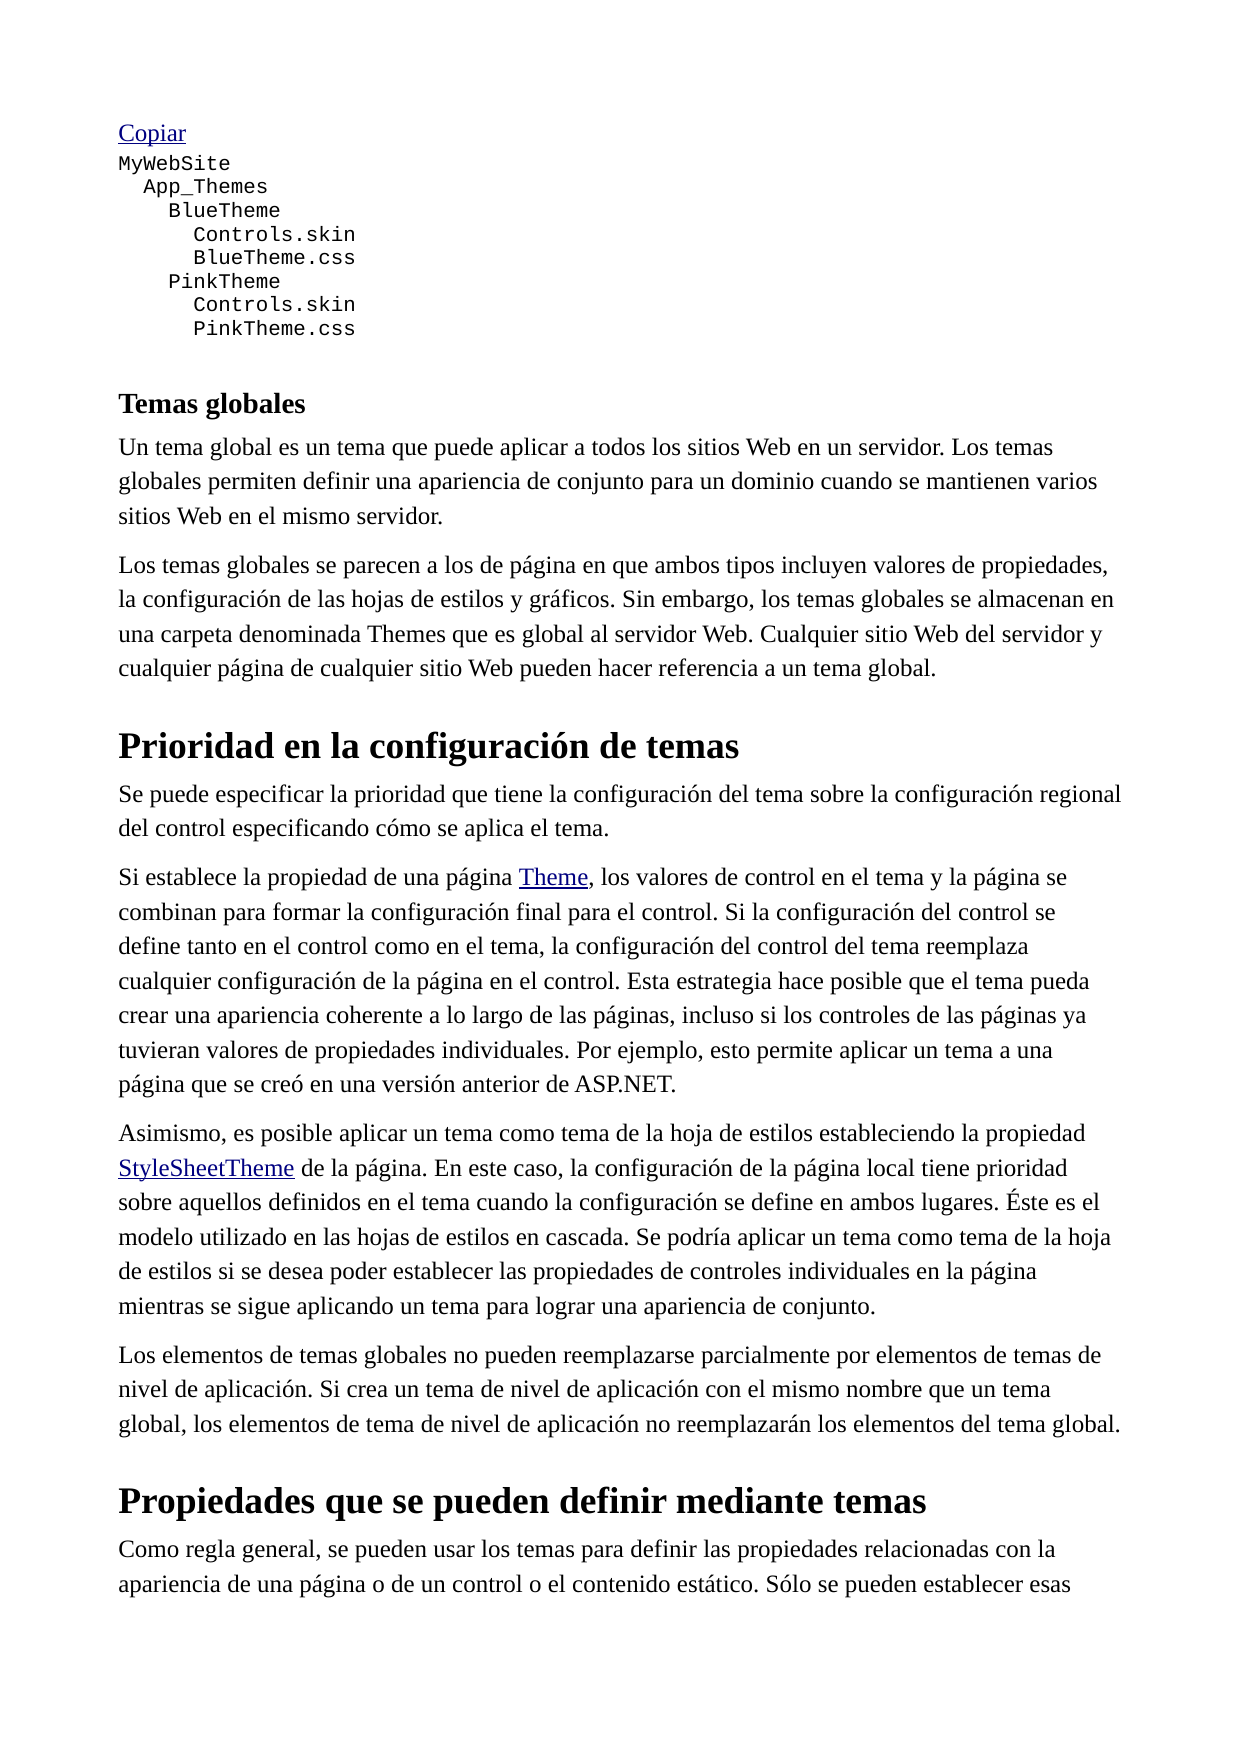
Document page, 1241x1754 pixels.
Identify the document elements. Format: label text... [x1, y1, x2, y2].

text Los temas globales se parecen a los de página en que ambos tipos incluyen valores de propiedades, la configuración de las hojas de estilos y gráficos. Sin embargo, los temas globales se almacenan en una carpeta denominada Themes que es global al servidor Web. Cualquier sitio Web del servidor y cualquier página de cualquier sitio Web pueden hacer referencia a un tema global. [118, 550, 1122, 682]
subtitle Temas globales [118, 386, 1122, 419]
text Copiar [118, 118, 1122, 147]
text Un tema global es un tema que puede aplicar a todos los sitios Web en un servidor. Los temas globales permiten definir una apariencia de conjunto para un dominio cuando se mantienen varios sitios Web en el mismo servidor. [118, 432, 1122, 529]
text PinkTheme [118, 271, 1122, 294]
text Controls.skin [118, 294, 1122, 318]
text Si establece la propiedad de una página Theme, los valores de control en el tema y la página se combinan para formar la configuración final para el control. Si la configuración del control se define tanto en el control como en el tema, la configuración del control del tema reemplaza cualquier configuración de la página en el control. Esta estrategia hace posible que el tema pueda crear una apariencia coherente a lo largo de las páginas, incluso si los controles de las páginas ya tuvieran valores de propiedades individuales. Por ejemplo, esto permite aplicar un tema a una página que se creó en una versión anterior de ASP.NET. [118, 862, 1122, 1098]
text MyWebSite [118, 153, 1122, 176]
text Asimismo, es posible aplicar un tema como tema de la hoja de estilos estableciendo la propiedad StyleSheetTheme de la página. En este caso, la configuración de la página local tiene prioridad sobre aquellos definidos en el tema cuando la configuración se define en ambos lugares. Éste es el modelo utilizado en las hojas de estilos en cascada. Se podría aplicar un tema como tema de la hoja de estilos si se desea poder establecer las propiedades de controles individuales en la página mientras se sigue aplicando un tema para lograr una apariencia de conjunto. [118, 1118, 1122, 1319]
text Se puede especificar la prioridad que tiene la configuración del tema sobre la configuración regional del control especificando cómo se aplica el tema. [118, 779, 1122, 842]
text App_Themes [118, 176, 1122, 200]
text Como regla general, se pueden usar los temas para definir las propiedades relacionadas con la apariencia de una página o de un control o el contenido estático. Sólo se pueden establecer esas [118, 1534, 1122, 1597]
subtitle Prioridad en la configuración de temas [118, 723, 1122, 766]
text PinkTheme.css [118, 318, 1122, 342]
text BlueTheme.css [118, 247, 1122, 271]
text Los elementos de temas globales no pueden reemplazarse parcialmente por elementos de temas de nivel de aplicación. Si crea un tema de nivel de aplicación con el mismo nombre que un tema global, los elementos de tema de nivel de aplicación no reemplazarán los elementos del tema global. [118, 1340, 1122, 1437]
text BlueTheme [118, 200, 1122, 223]
text Controls.skin [118, 223, 1122, 247]
subtitle Propiedades que se pueden definir mediante temas [118, 1479, 1122, 1522]
